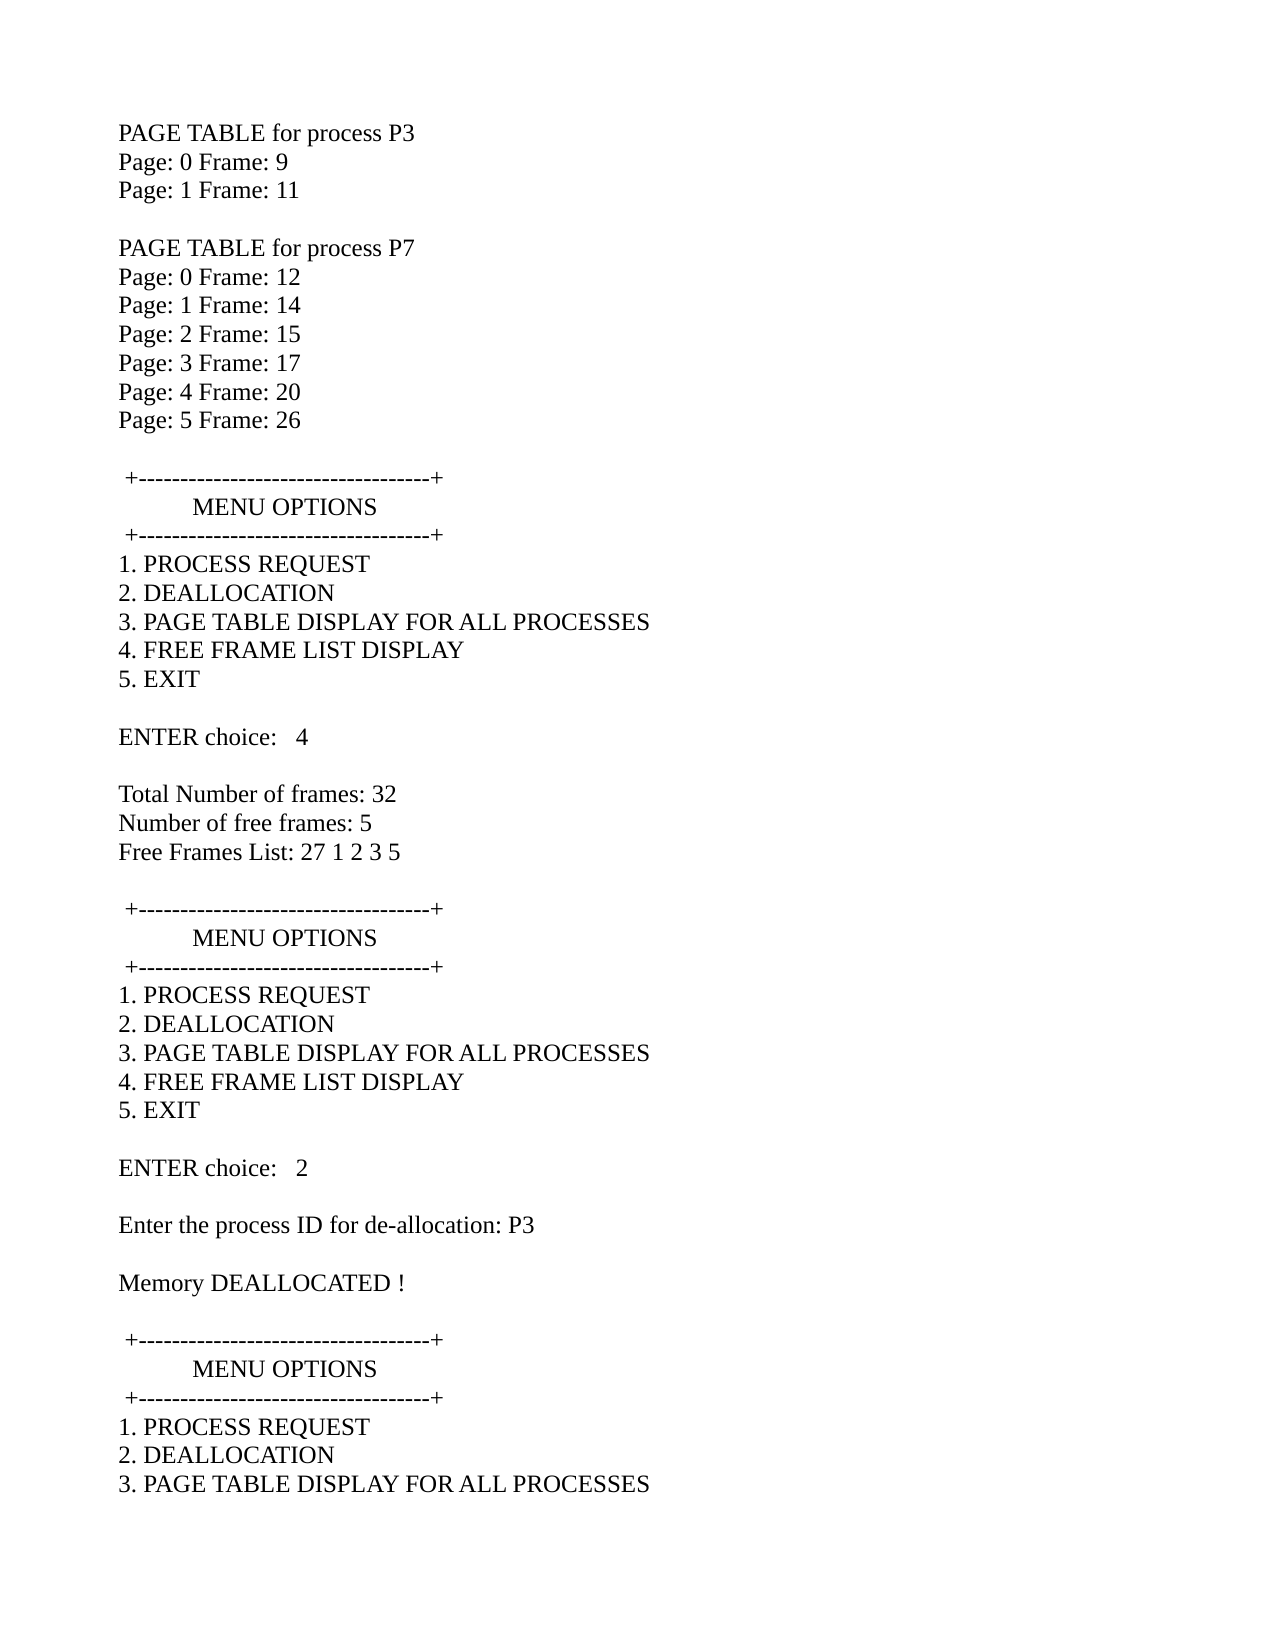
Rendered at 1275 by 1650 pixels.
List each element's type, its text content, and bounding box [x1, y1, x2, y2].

text ENTER choice: 2 [118, 1124, 1157, 1182]
text Page: 2 Frame: 15 [118, 319, 1157, 348]
text Total Number of frames: 32 Number of free frames: 5 Free Frames List: 27 1 2 3 5 [118, 779, 1157, 866]
text Page: 1 Frame: 11 [118, 176, 1157, 204]
text Page: 3 Frame: 17 [118, 348, 1157, 377]
text +-----------------------------------+ 1. PROCESS REQUEST 2. DEALLOCATION 3. PAGE TABLE DISPLAY FOR ALL PROCESSES [118, 1383, 1157, 1498]
text Page: 5 Frame: 26 [118, 406, 1157, 434]
text Page: 1 Frame: 14 [118, 291, 1157, 319]
text +-----------------------------------+ 1. PROCESS REQUEST 2. DEALLOCATION 3. PAGE TABLE DISPLAY FOR ALL PROCESSES 4. FREE FRAME LIST DISPLAY 5. EXIT [118, 952, 1157, 1124]
text +-----------------------------------+ [118, 894, 1157, 923]
text PAGE TABLE for process P7 Page: 0 Frame: 12 [118, 204, 1157, 291]
text ENTER choice: 4 [118, 693, 1157, 751]
text Page: 4 Frame: 20 [118, 377, 1157, 406]
text +-----------------------------------+ [118, 1326, 1157, 1354]
text PAGE TABLE for process P3 Page: 0 Frame: 9 [118, 118, 1157, 176]
text MENU OPTIONS [118, 923, 1157, 952]
text Enter the process ID for de-allocation: P3 [118, 1211, 1157, 1239]
text Memory DEALLOCATED ! [118, 1268, 1157, 1297]
text +-----------------------------------+ [118, 463, 1157, 492]
text +-----------------------------------+ 1. PROCESS REQUEST 2. DEALLOCATION 3. PAGE TABLE DISPLAY FOR ALL PROCESSES 4. FREE FRAME LIST DISPLAY 5. EXIT [118, 521, 1157, 693]
text MENU OPTIONS [118, 1354, 1157, 1383]
text MENU OPTIONS [118, 492, 1157, 521]
